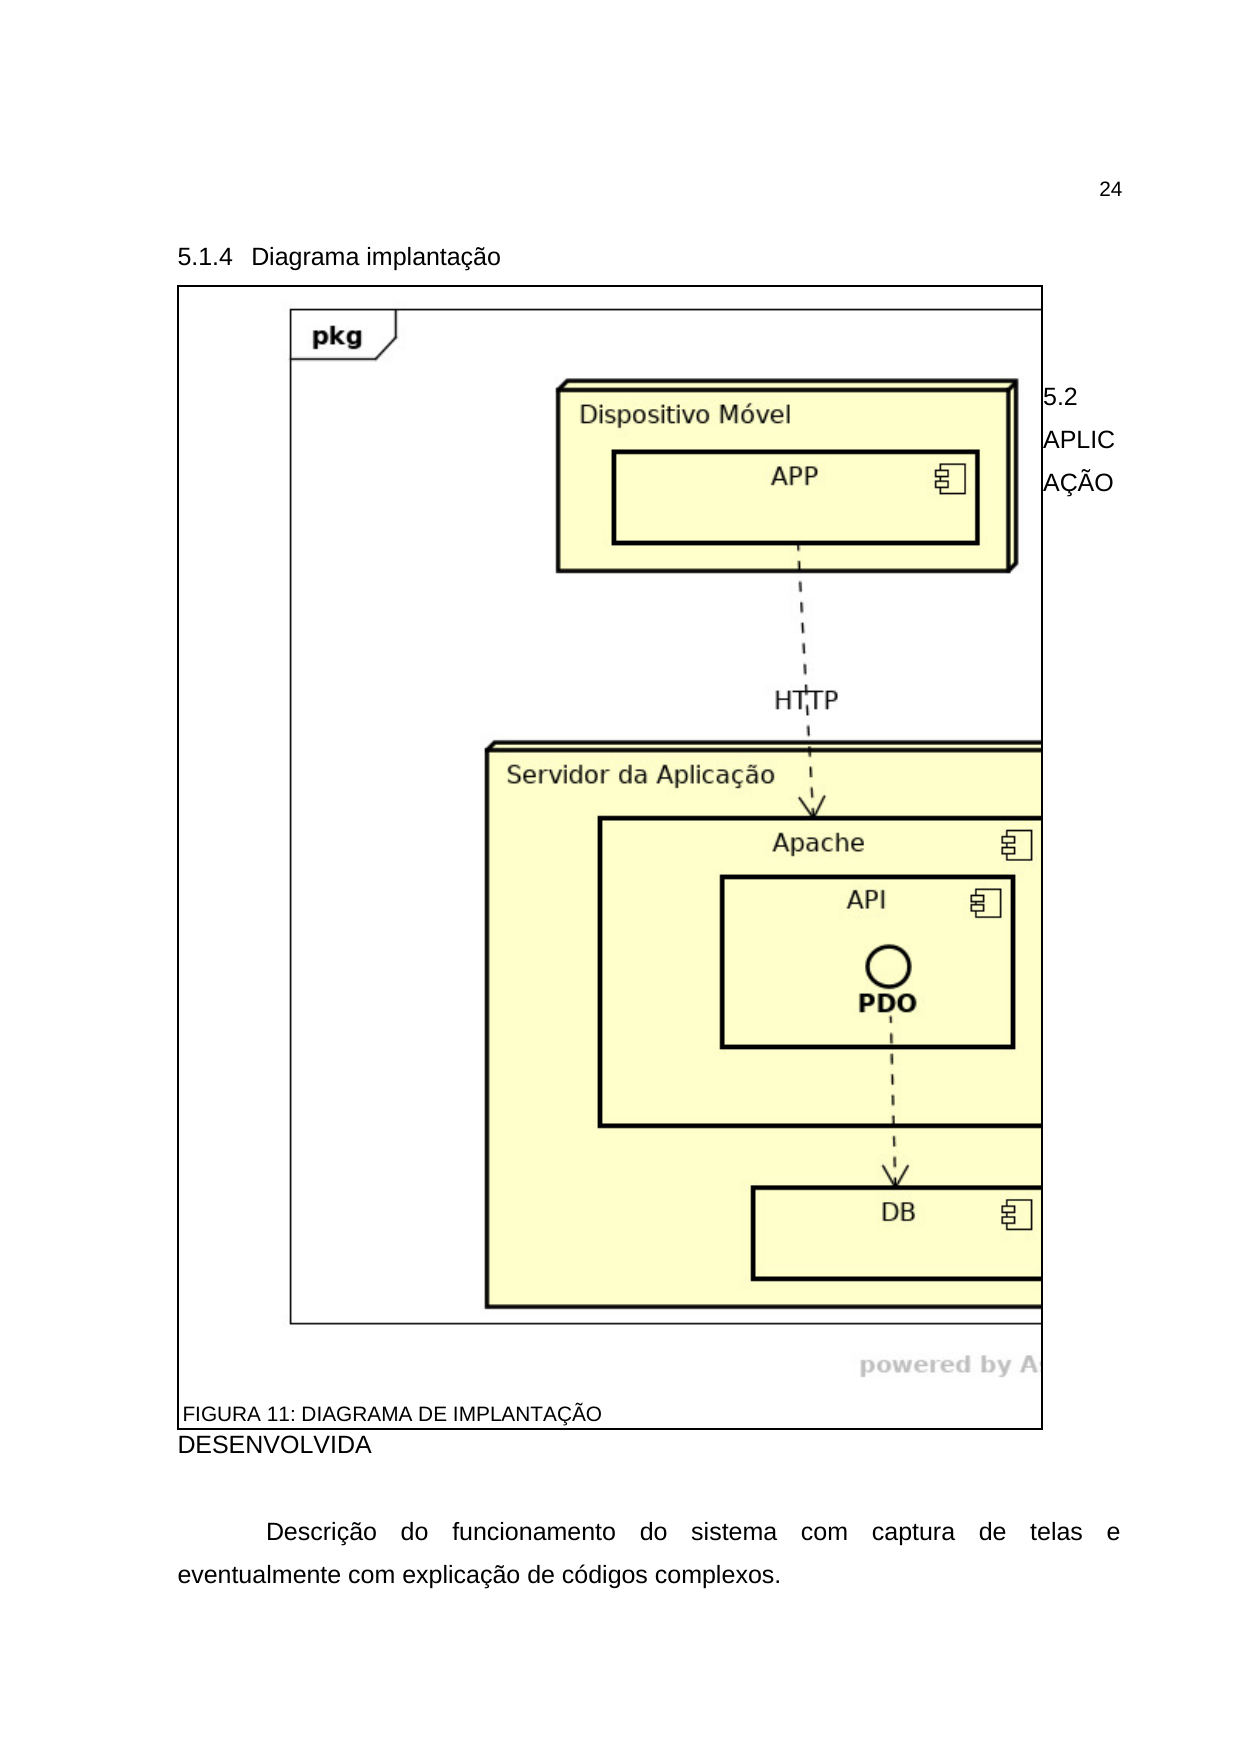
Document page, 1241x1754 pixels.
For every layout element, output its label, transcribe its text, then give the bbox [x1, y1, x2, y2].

text Figura 11: Diagrama de implantação [182, 290, 1038, 1425]
subtitle Aplicação desenvolvida [177, 381, 1122, 1459]
subtitle Diagrama implantação [177, 242, 1122, 271]
list Descrição do funcionamento do sistema com captura de telas e eventualmente com explicação de códigos complexos. [177, 1517, 1122, 1588]
picture [270, 290, 1041, 1385]
